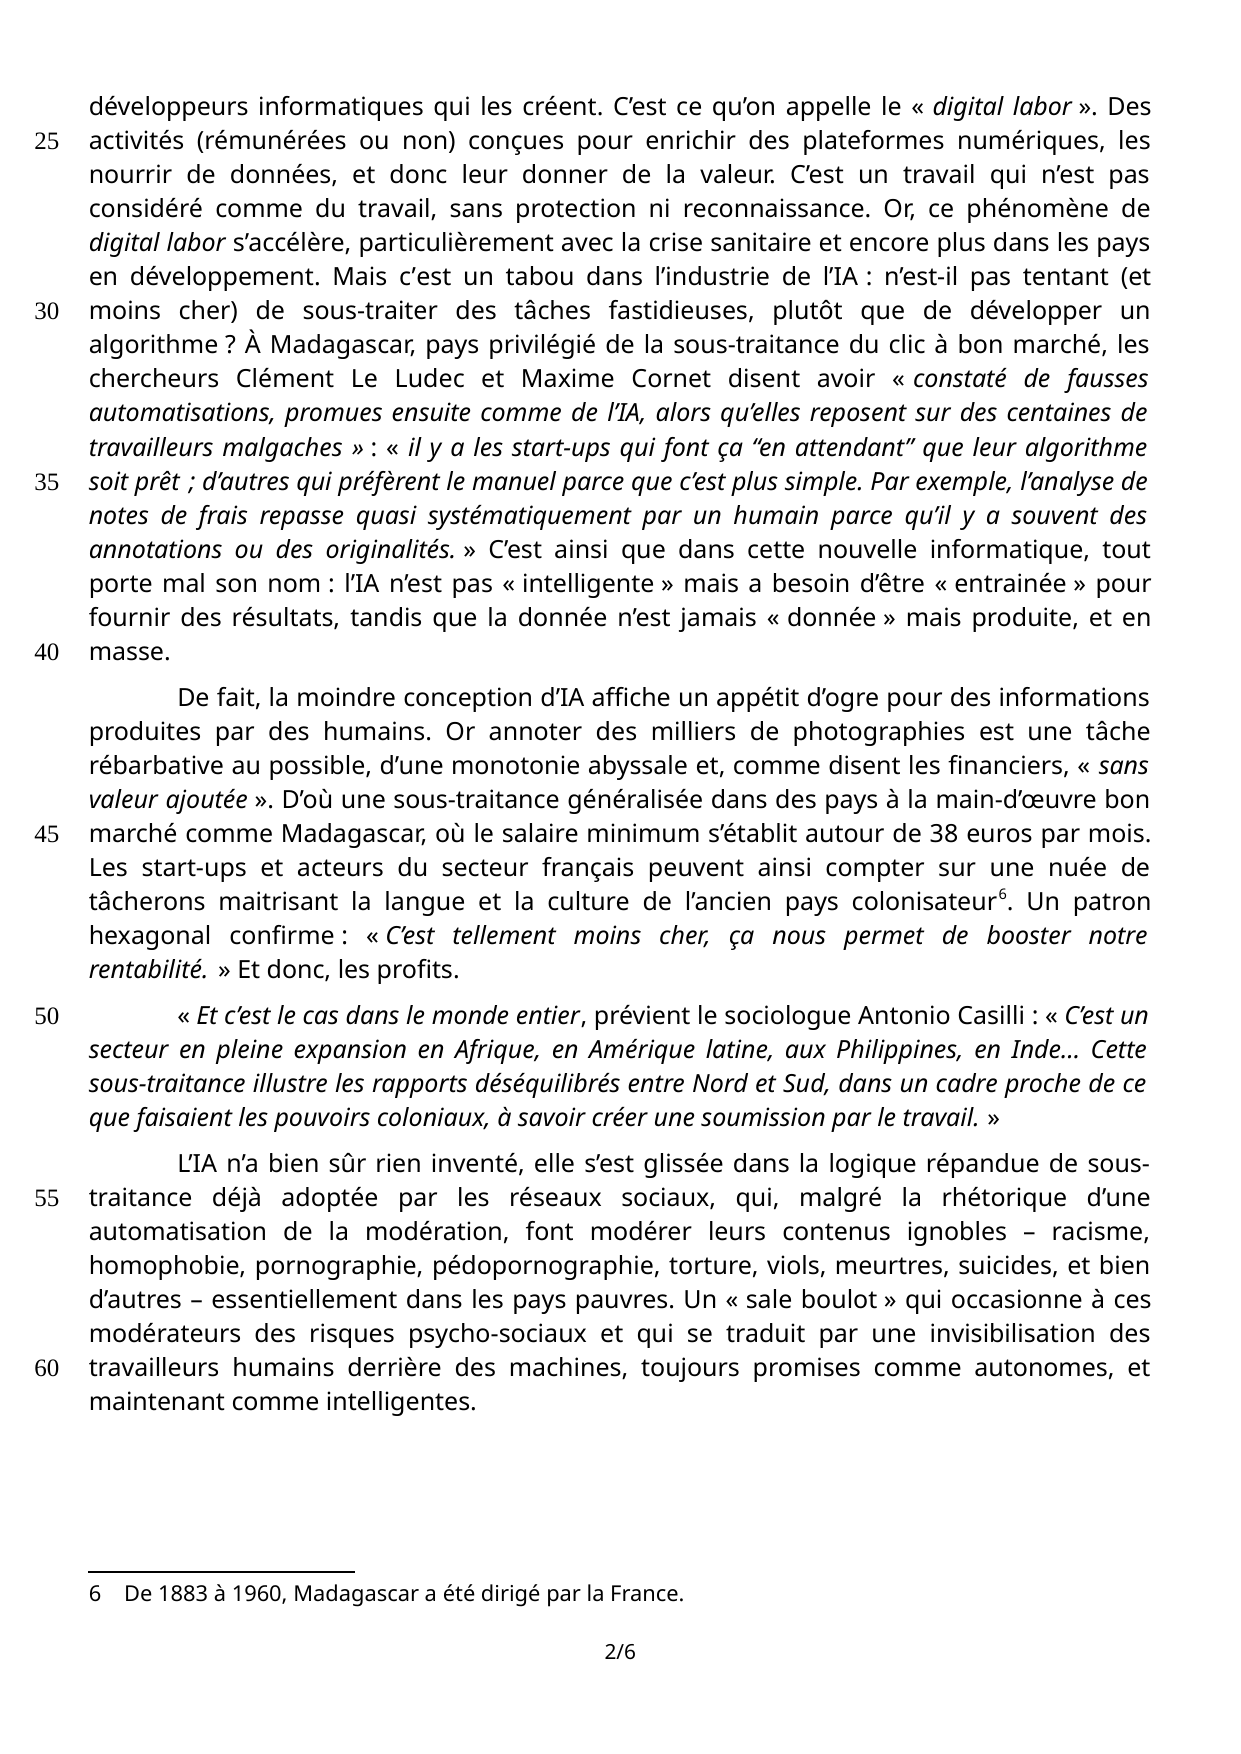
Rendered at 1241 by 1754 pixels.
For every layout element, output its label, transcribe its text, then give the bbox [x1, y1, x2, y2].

text « Et c’est le cas dans le monde entier, prévient le sociologue Antonio Casilli : « C’est un secteur en pleine expansion en Afrique, en Amérique latine, aux Philippines, en Inde… Cette sous-traitance illustre les rapports déséquilibrés entre Nord et Sud, dans un cadre proche de ce que faisaient les pouvoirs coloniaux, à savoir créer une soumission par le travail. » [88, 997, 1152, 1134]
text développeurs informatiques qui les créent. C’est ce qu’on appelle le « digital labor ». Des activités (rémunérées ou non) conçues pour enrichir des plateformes numériques, les nourrir de données, et donc leur donner de la valeur. C’est un travail qui n’est pas considéré comme du travail, sans protection ni reconnaissance. Or, ce phénomène de digital labor s’accélère, particulièrement avec la crise sanitaire et encore plus dans les pays en développement. Mais c’est un tabou dans l’industrie de l’IA : n’est-il pas tentant (et moins cher) de sous-traiter des tâches fastidieuses, plutôt que de développer un algorithme ? À Madagascar, pays privilégié de la sous-traitance du clic à bon marché, les chercheurs Clément Le Ludec et Maxime Cornet disent avoir « constaté de fausses automatisations, promues ensuite comme de l’IA, alors qu’elles reposent sur des centaines de travailleurs malgaches » : « il y a les start-ups qui font ça “en attendant” que leur algorithme soit prêt ; d’autres qui préfèrent le manuel parce que c’est plus simple. Par exemple, l’analyse de notes de frais repasse quasi systématiquement par un humain parce qu’il y a souvent des annotations ou des originalités. » C’est ainsi que dans cette nouvelle informatique, tout porte mal son nom : l’IA n’est pas « intelligente » mais a besoin d’être « entrainée » pour fournir des résultats, tandis que la donnée n’est jamais « donnée » mais produite, et en masse. [88, 88, 1152, 668]
text De fait, la moindre conception d’IA affiche un appétit d’ogre pour des informations produites par des humains. Or annoter des milliers de photographies est une tâche rébarbative au possible, d’une monotonie abyssale et, comme disent les financiers, « sans valeur ajoutée ». D’où une sous-traitance généralisée dans des pays à la main-d’œuvre bon marché comme Madagascar, où le salaire minimum s’établit autour de 38 euros par mois. Les start-ups et acteurs du secteur français peuvent ainsi compter sur une nuée de tâcherons maitrisant la langue et la culture de l’ancien pays colonisateur. Un patron hexagonal confirme : « C’est tellement moins cher, ça nous permet de booster notre rentabilité. » Et donc, les profits. [88, 679, 1152, 986]
text De 1883 à 1960, Madagascar a été dirigé par la France. [88, 1578, 1152, 1607]
text L’IA n’a bien sûr rien inventé, elle s’est glissée dans la logique répandue de sous-traitance déjà adoptée par les réseaux sociaux, qui, malgré la rhétorique d’une automatisation de la modération, font modérer leurs contenus ignobles – racisme, homophobie, pornographie, pédopornographie, torture, viols, meurtres, suicides, et bien d’autres – essentiellement dans les pays pauvres. Un « sale boulot » qui occasionne à ces modérateurs des risques psycho-sociaux et qui se traduit par une invisibilisation des travailleurs humains derrière des machines, toujours promises comme autonomes, et maintenant comme intelligentes. [88, 1145, 1152, 1418]
